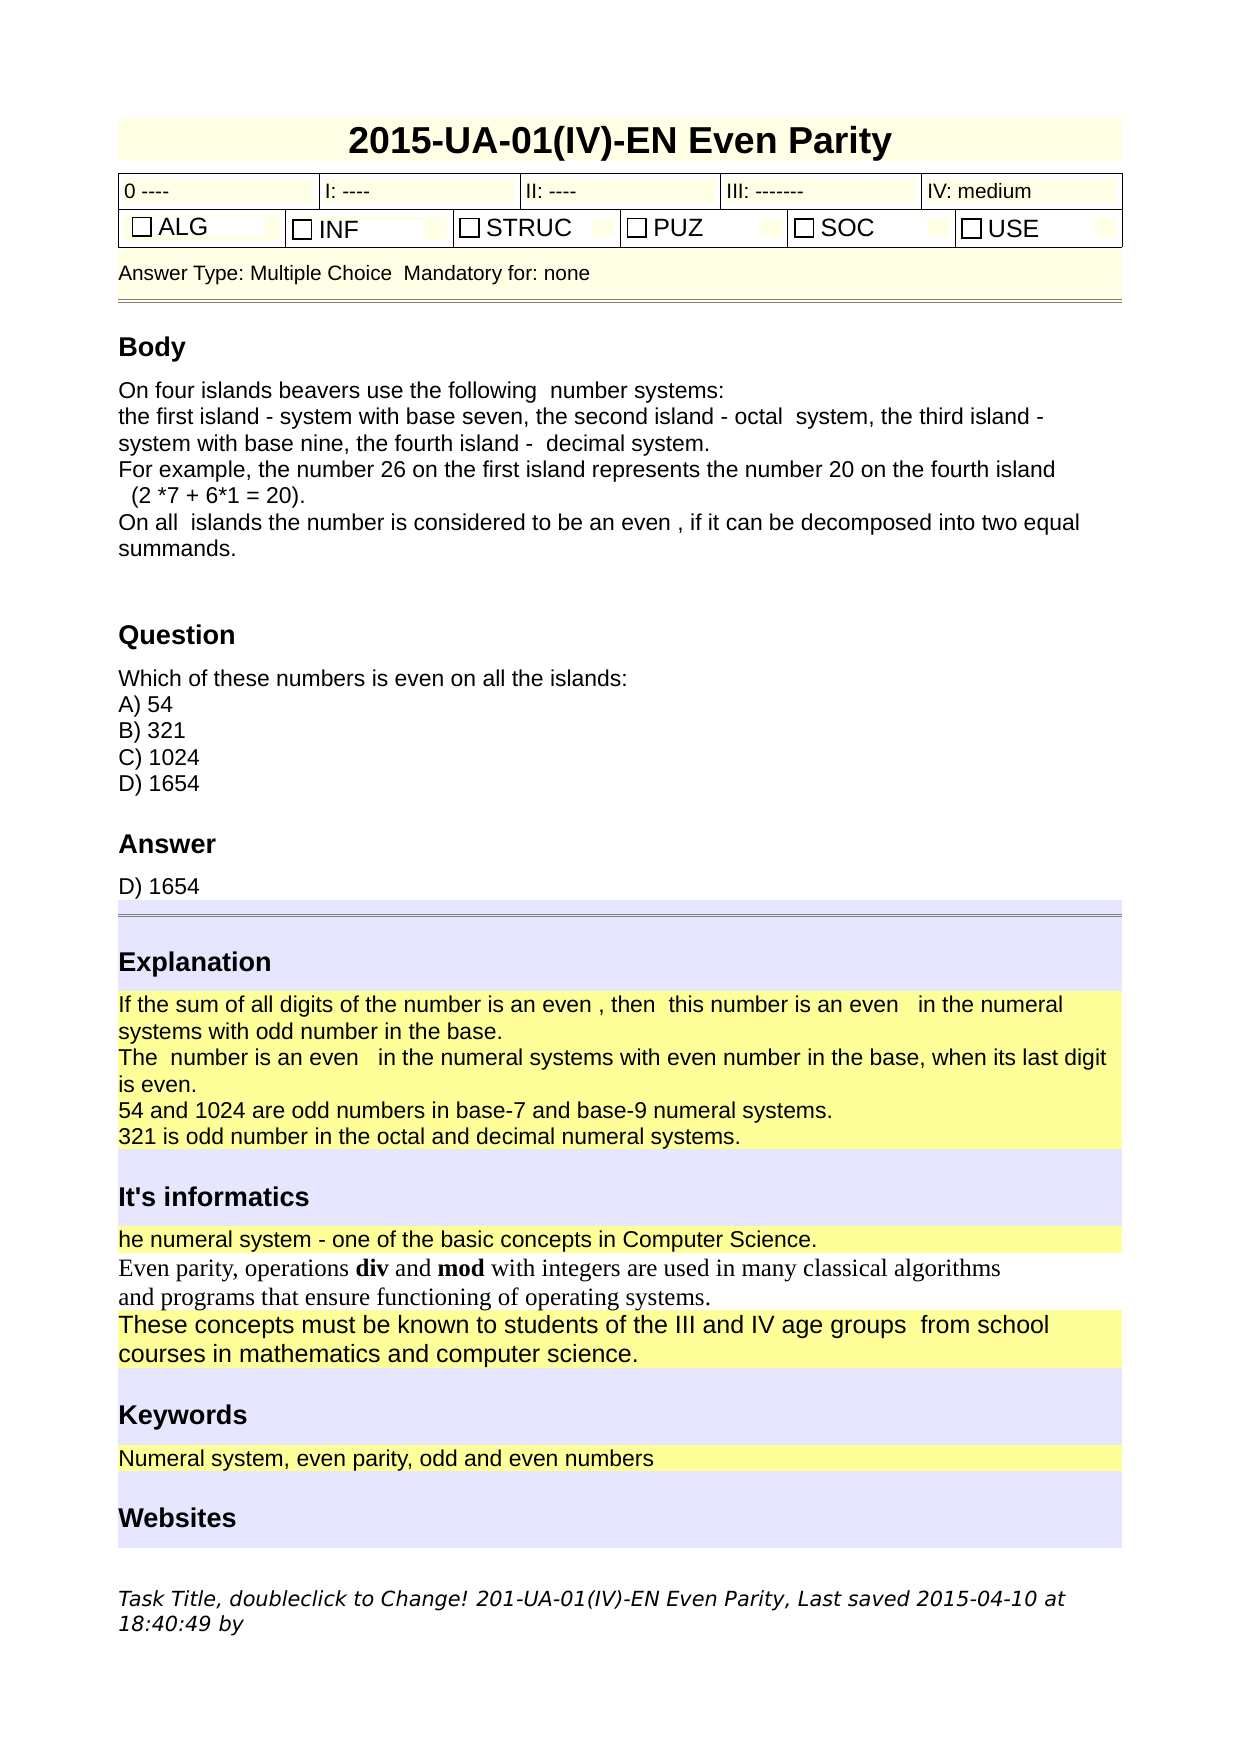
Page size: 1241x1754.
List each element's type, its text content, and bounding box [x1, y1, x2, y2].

text Answer Type: Multiple Choice Mandatory for: none [118, 261, 1122, 285]
text The number is an even in the numeral systems with even number in the base, when its last digit is even. [118, 1044, 1122, 1097]
table_header [454, 210, 620, 247]
text Even parity, operations div and mod with integers are used in many classical algorithms [118, 1253, 1122, 1282]
text For example, the number 26 on the first island represents the number 20 on the fourth island [118, 456, 1122, 482]
table_header IV: medium [922, 174, 1122, 209]
text and programs that ensure functioning of operating systems. [118, 1282, 1122, 1310]
subtitle Body [118, 331, 1122, 363]
text D) 1654 [118, 770, 1122, 796]
subtitle Question [118, 619, 1122, 650]
text If the sum of all digits of the number is an even , then this number is an even in the numeral systems with odd number in the base. [118, 991, 1122, 1044]
text (2 *7 + 6*1 = 20). [118, 482, 1122, 509]
table_header I: ---- [320, 174, 520, 209]
table_header [788, 210, 955, 247]
text B) 321 [118, 717, 1122, 744]
subtitle Explanation [118, 946, 1122, 977]
table_header [286, 210, 453, 247]
table_header III: ------- [721, 174, 921, 209]
title 2015-UA-01(IV)-EN Even Parity [118, 118, 1122, 161]
text Numeral system, even parity, odd and even numbers [118, 1445, 1122, 1471]
subtitle Answer [118, 828, 1122, 859]
text he numeral system - one of the basic concepts in Computer Science. [118, 1226, 1122, 1253]
table_header II: ---- [521, 174, 720, 209]
text C) 1024 [118, 744, 1122, 770]
text A) 54 [118, 691, 1122, 717]
text 54 and 1024 are odd numbers in base-7 and base-9 numeral systems. [118, 1097, 1122, 1123]
text On four islands beavers use the following number systems: [118, 377, 1122, 403]
subtitle Websites [118, 1502, 1122, 1533]
table_header [621, 210, 787, 247]
subtitle It's informatics [118, 1181, 1122, 1212]
text On all islands the number is considered to be an even , if it can be decomposed into two equal summands. [118, 509, 1122, 561]
subtitle Keywords [118, 1399, 1122, 1430]
text D) 1654 [118, 873, 1122, 900]
table_header 0 ---- [119, 174, 319, 209]
text 321 is odd number in the octal and decimal numeral systems. [118, 1123, 1122, 1149]
text the first island - system with base seven, the second island - octal system, the third island - system with base nine, the fourth island - decimal system. [118, 403, 1122, 456]
text Which of these numbers is even on all the islands: [118, 665, 1122, 691]
table_header [956, 210, 1122, 247]
table_header [119, 210, 285, 247]
text These concepts must be known to students of the III and IV age groups from school courses in mathematics and computer science. [118, 1310, 1122, 1368]
